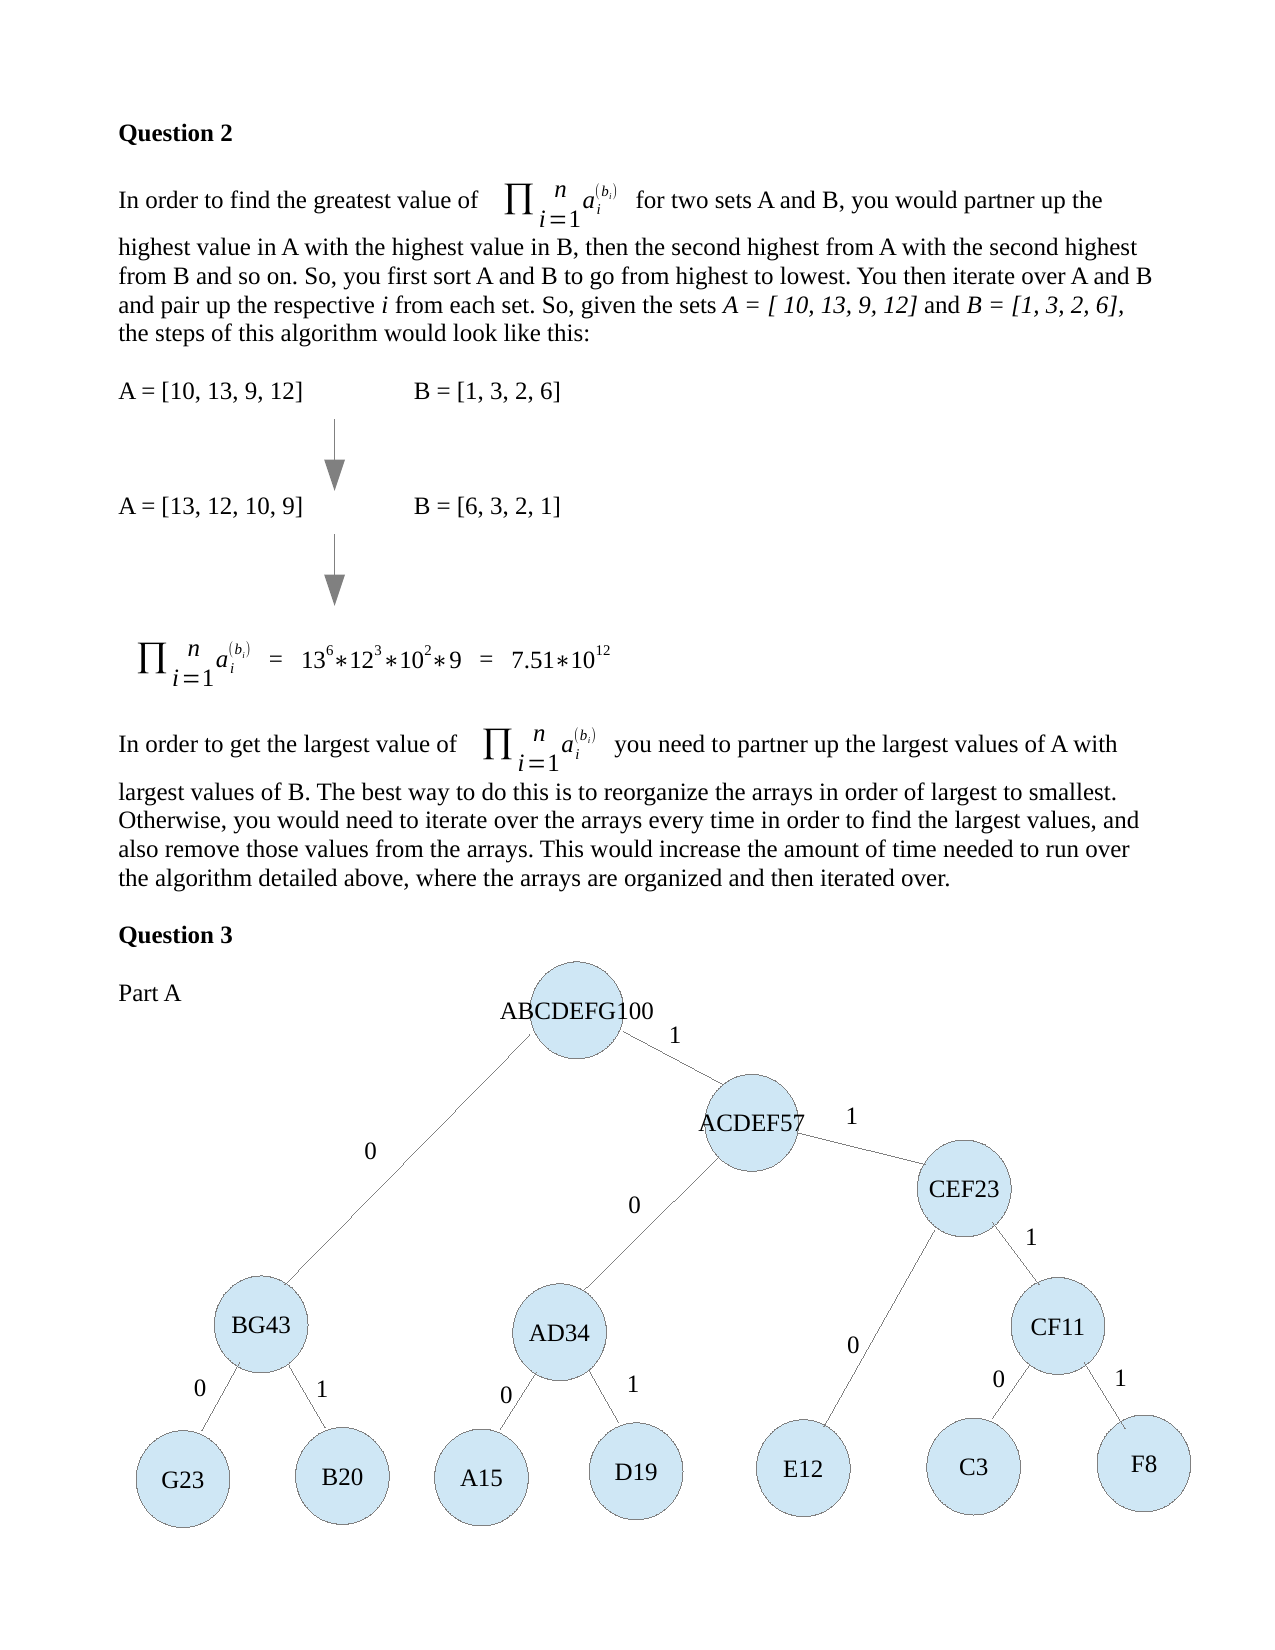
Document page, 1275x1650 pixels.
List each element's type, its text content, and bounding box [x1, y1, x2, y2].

text In order to find the greatest value of for two sets A and B, you would partner up the highest value in A with the highest value in B, then the second highest from A with the second highest from B and so on. So, you first sort A and B to go from highest to lowest. You then iterate over A and B and pair up the respective i from each set. So, given the sets A = [ 10, 13, 9, 12] and B = [1, 3, 2, 6], the steps of this algorithm would look like this: [118, 176, 1157, 347]
text A = [10, 13, 9, 12] B = [1, 3, 2, 6] [118, 376, 1157, 405]
text Question 2 [118, 118, 1157, 147]
text A = [13, 12, 10, 9] B = [6, 3, 2, 1] [118, 491, 1157, 520]
text Part A [118, 978, 541, 1007]
text == [118, 635, 1157, 691]
text Part A [613, 978, 1157, 1007]
text In order to get the largest value of you need to partner up the largest values of A with largest values of B. The best way to do this is to reorganize the arrays in order of largest to smallest. Otherwise, you would need to iterate over the arrays every time in order to find the largest values, and also remove those values from the arrays. This would increase the amount of time needed to run over the algorithm detailed above, where the arrays are organized and then iterated over. [118, 720, 1157, 892]
text Question 3 [118, 920, 1157, 949]
